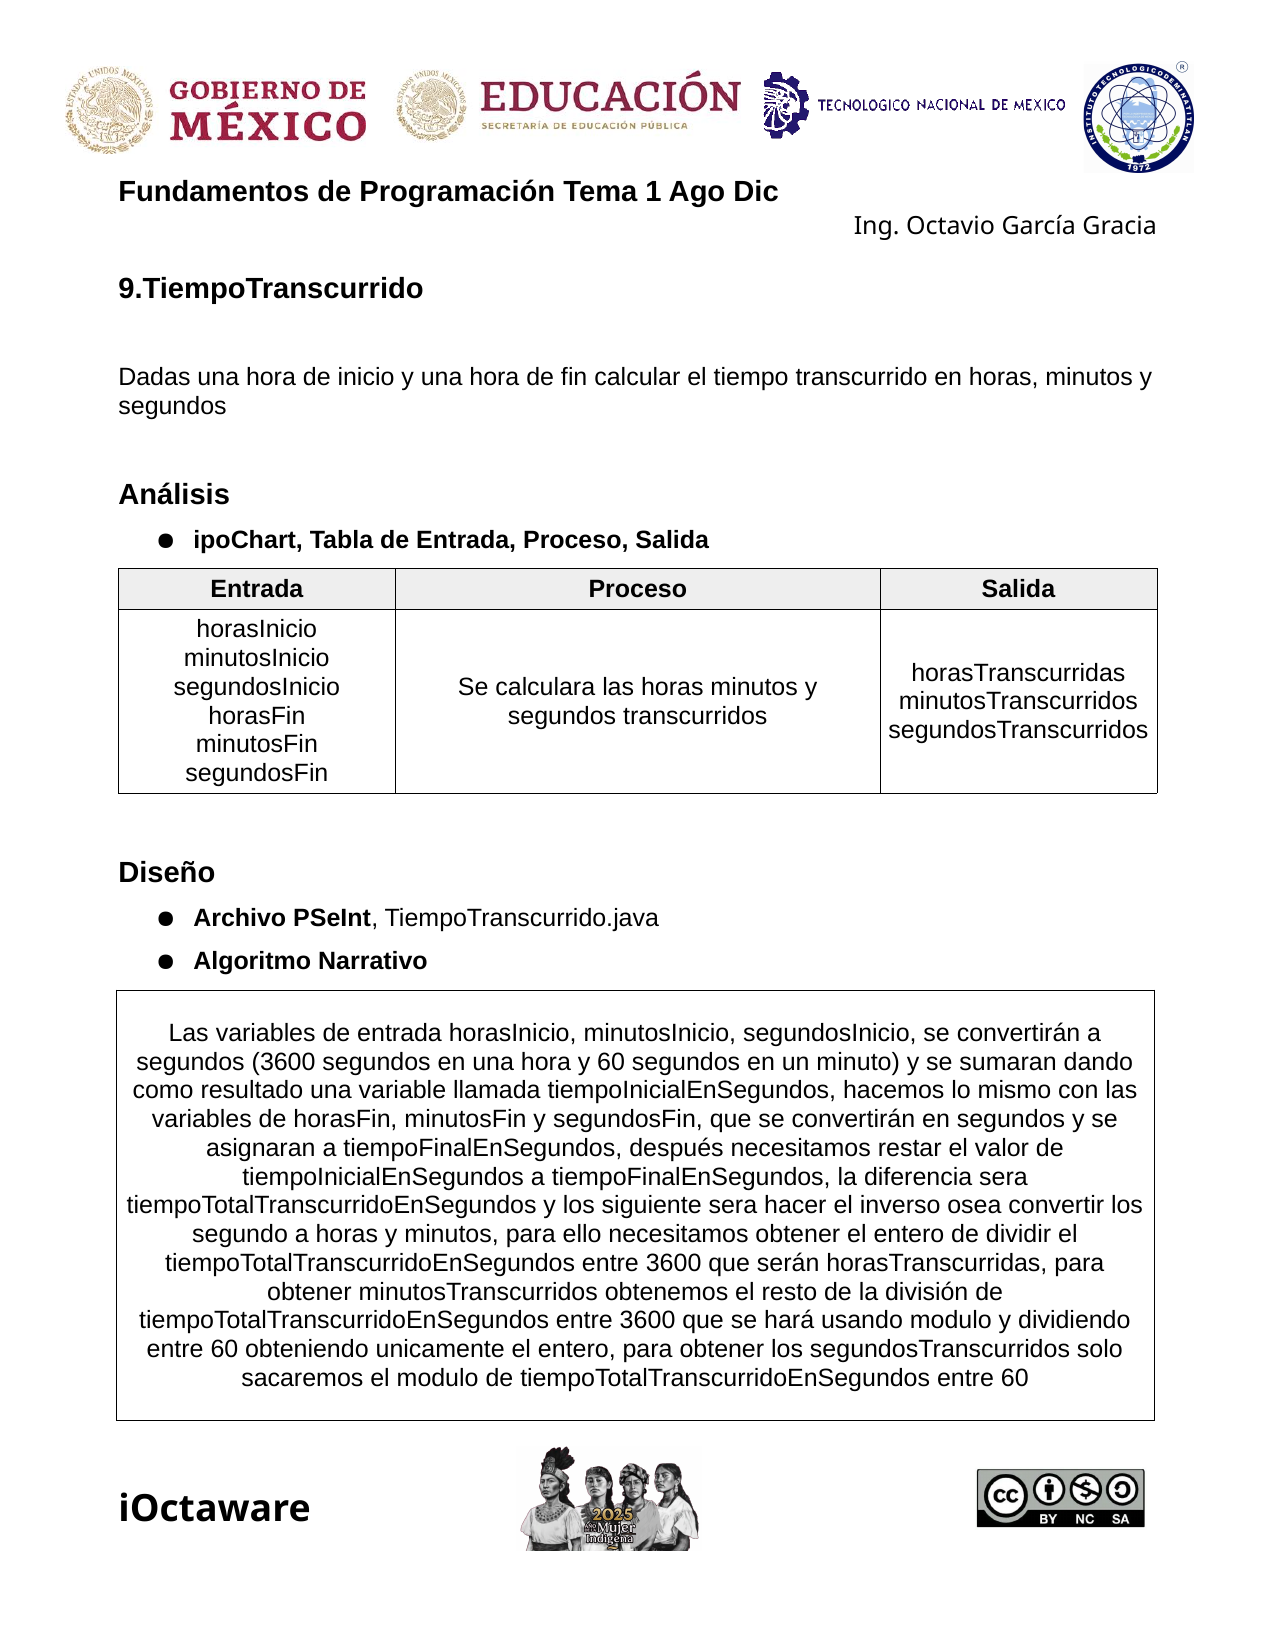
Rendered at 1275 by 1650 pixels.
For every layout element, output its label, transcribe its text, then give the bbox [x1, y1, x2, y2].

list Algoritmo Narrativo [156, 946, 1157, 975]
table_header Entrada [119, 569, 395, 609]
text Diseño [118, 855, 1157, 889]
text Dadas una hora de inicio y una hora de fin calcular el tiempo transcurrido en horas, minutos y segundos [118, 362, 1157, 420]
table_header Proceso [396, 569, 880, 609]
picture [515, 1446, 702, 1551]
table_cell horasTranscurridas minutosTranscurridos segundosTranscurridos [881, 610, 1157, 793]
picture [974, 1467, 1147, 1530]
picture [1083, 61, 1194, 173]
text Análisis [118, 477, 1157, 511]
table_header Las variables de entrada horasInicio, minutosInicio, segundosInicio, se convertirán a segundos (3600 segundos en una hora y 60 segundos en un minuto) y se sumaran dando como resultado una variable llamada tiempoInicialEnSegundos, hacemos lo mismo con las variables de horasFin, minutosFin y segundosFin, que se convertirán en segundos y se asignaran a tiempoFinalEnSegundos, después necesitamos restar el valor de tiempoInicialEnSegundos a tiempoFinalEnSegundos, la diferencia sera tiempoTotalTranscurridoEnSegundos y los siguiente sera hacer el inverso osea convertir los segundo a horas y minutos, para ello necesitamos obtener el entero de dividir el tiempoTotalTranscurridoEnSegundos entre 3600 que serán horasTranscurridas, para obtener minutosTranscurridos obtenemos el resto de la división de tiempoTotalTranscurridoEnSegundos entre 3600 que se hará usando modulo y dividiendo entre 60 obteniendo unicamente el entero, para obtener los segundosTranscurridos solo sacaremos el modulo de tiempoTotalTranscurridoEnSegundos entre 60 [117, 991, 1154, 1420]
table_cell Se calculara las horas minutos y segundos transcurridos [396, 610, 880, 793]
list ipoChart, Tabla de Entrada, Proceso, Salida [156, 525, 1157, 554]
picture [392, 67, 741, 143]
list Archivo PSeInt, TiempoTranscurrido.java [156, 903, 1157, 932]
table_header Salida [881, 569, 1157, 609]
table_cell horasInicio minutosInicio segundosInicio horasFin minutosFin segundosFin [119, 610, 395, 793]
picture [762, 68, 1073, 142]
text 9.TiempoTranscurrido [118, 271, 1157, 305]
picture [65, 66, 366, 154]
